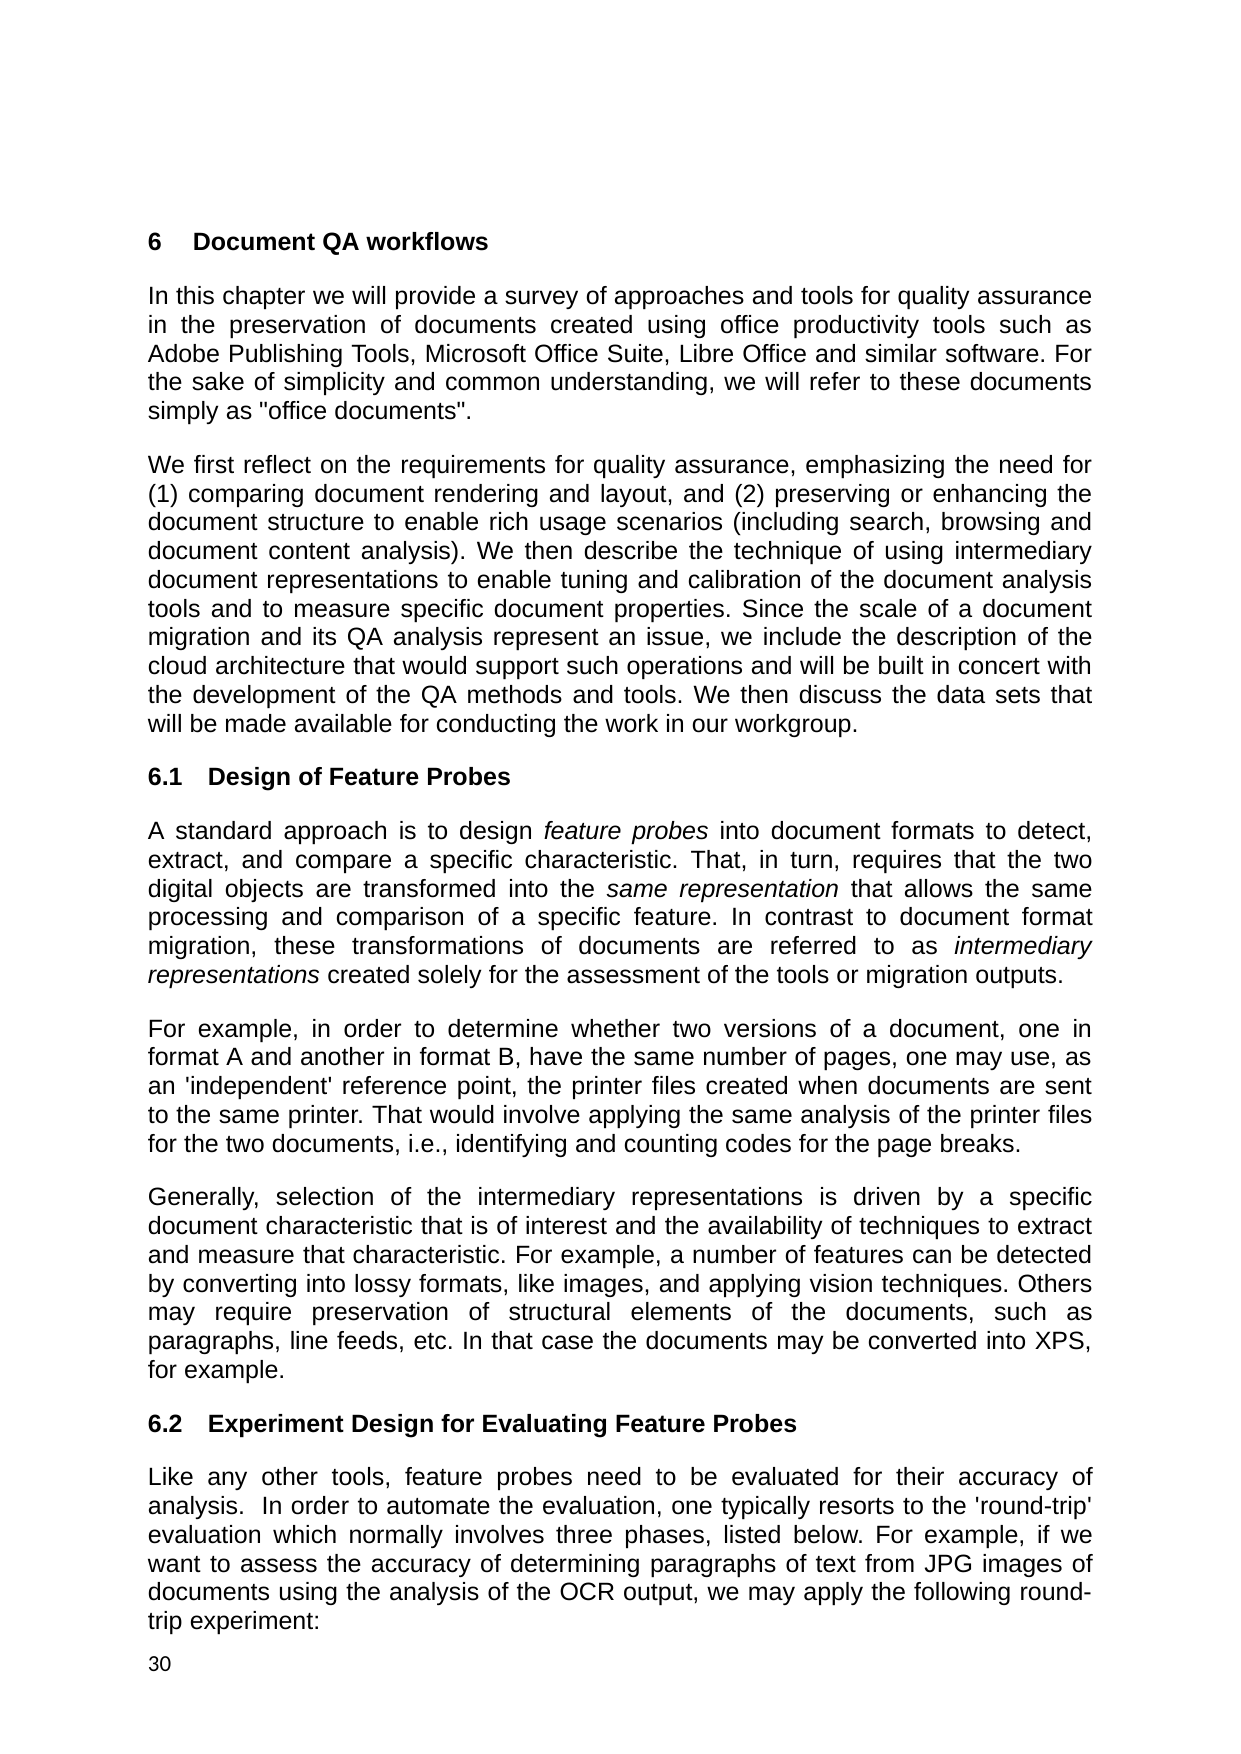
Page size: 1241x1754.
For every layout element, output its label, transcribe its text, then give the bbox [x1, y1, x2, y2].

text Generally, selection of the intermediary representations is driven by a specific document characteristic that is of interest and the availability of techniques to extract and measure that characteristic. For example, a number of features can be detected by converting into lossy formats, like images, and applying vision techniques. Others may require preservation of structural elements of the documents, such as paragraphs, line feeds, etc. In that case the documents may be converted into XPS, for example. [148, 1182, 1092, 1383]
subtitle Design of Feature Probes [148, 762, 1092, 791]
text A standard approach is to design feature probes into document formats to detect, extract, and compare a specific characteristic. That, in turn, requires that the two digital objects are transformed into the same representation that allows the same processing and comparison of a specific feature. In contrast to document format migration, these transformations of documents are referred to as intermediary representations created solely for the assessment of the tools or migration outputs. [148, 816, 1092, 988]
subtitle Document QA workflows [148, 227, 1092, 256]
text For example, in order to determine whether two versions of a document, one in format A and another in format B, have the same number of pages, one may use, as an 'independent' reference point, the printer files created when documents are sent to the same printer. That would involve applying the same analysis of the printer files for the two documents, i.e., identifying and counting codes for the page breaks. [148, 1013, 1092, 1157]
text In this chapter we will provide a survey of approaches and tools for quality assurance in the preservation of documents created using office productivity tools such as Adobe Publishing Tools, Microsoft Office Suite, Libre Office and similar software. For the sake of simplicity and common understanding, we will refer to these documents simply as "office documents". [148, 281, 1092, 425]
subtitle Experiment Design for Evaluating Feature Probes [148, 1408, 1092, 1437]
text Like any other tools, feature probes need to be evaluated for their accuracy of analysis. In order to automate the evaluation, one typically resorts to the 'round-trip' evaluation which normally involves three phases, listed below. For example, if we want to assess the accuracy of determining paragraphs of text from JPG images of documents using the analysis of the OCR output, we may apply the following round-trip experiment: [148, 1462, 1092, 1635]
text We first reflect on the requirements for quality assurance, emphasizing the need for (1) comparing document rendering and layout, and (2) preserving or enhancing the document structure to enable rich usage scenarios (including search, browsing and document content analysis). We then describe the technique of using intermediary document representations to enable tuning and calibration of the document analysis tools and to measure specific document properties. Since the scale of a document migration and its QA analysis represent an issue, we include the description of the cloud architecture that would support such operations and will be built in concert with the development of the QA methods and tools. We then discuss the data sets that will be made available for conducting the work in our workgroup. [148, 450, 1092, 737]
